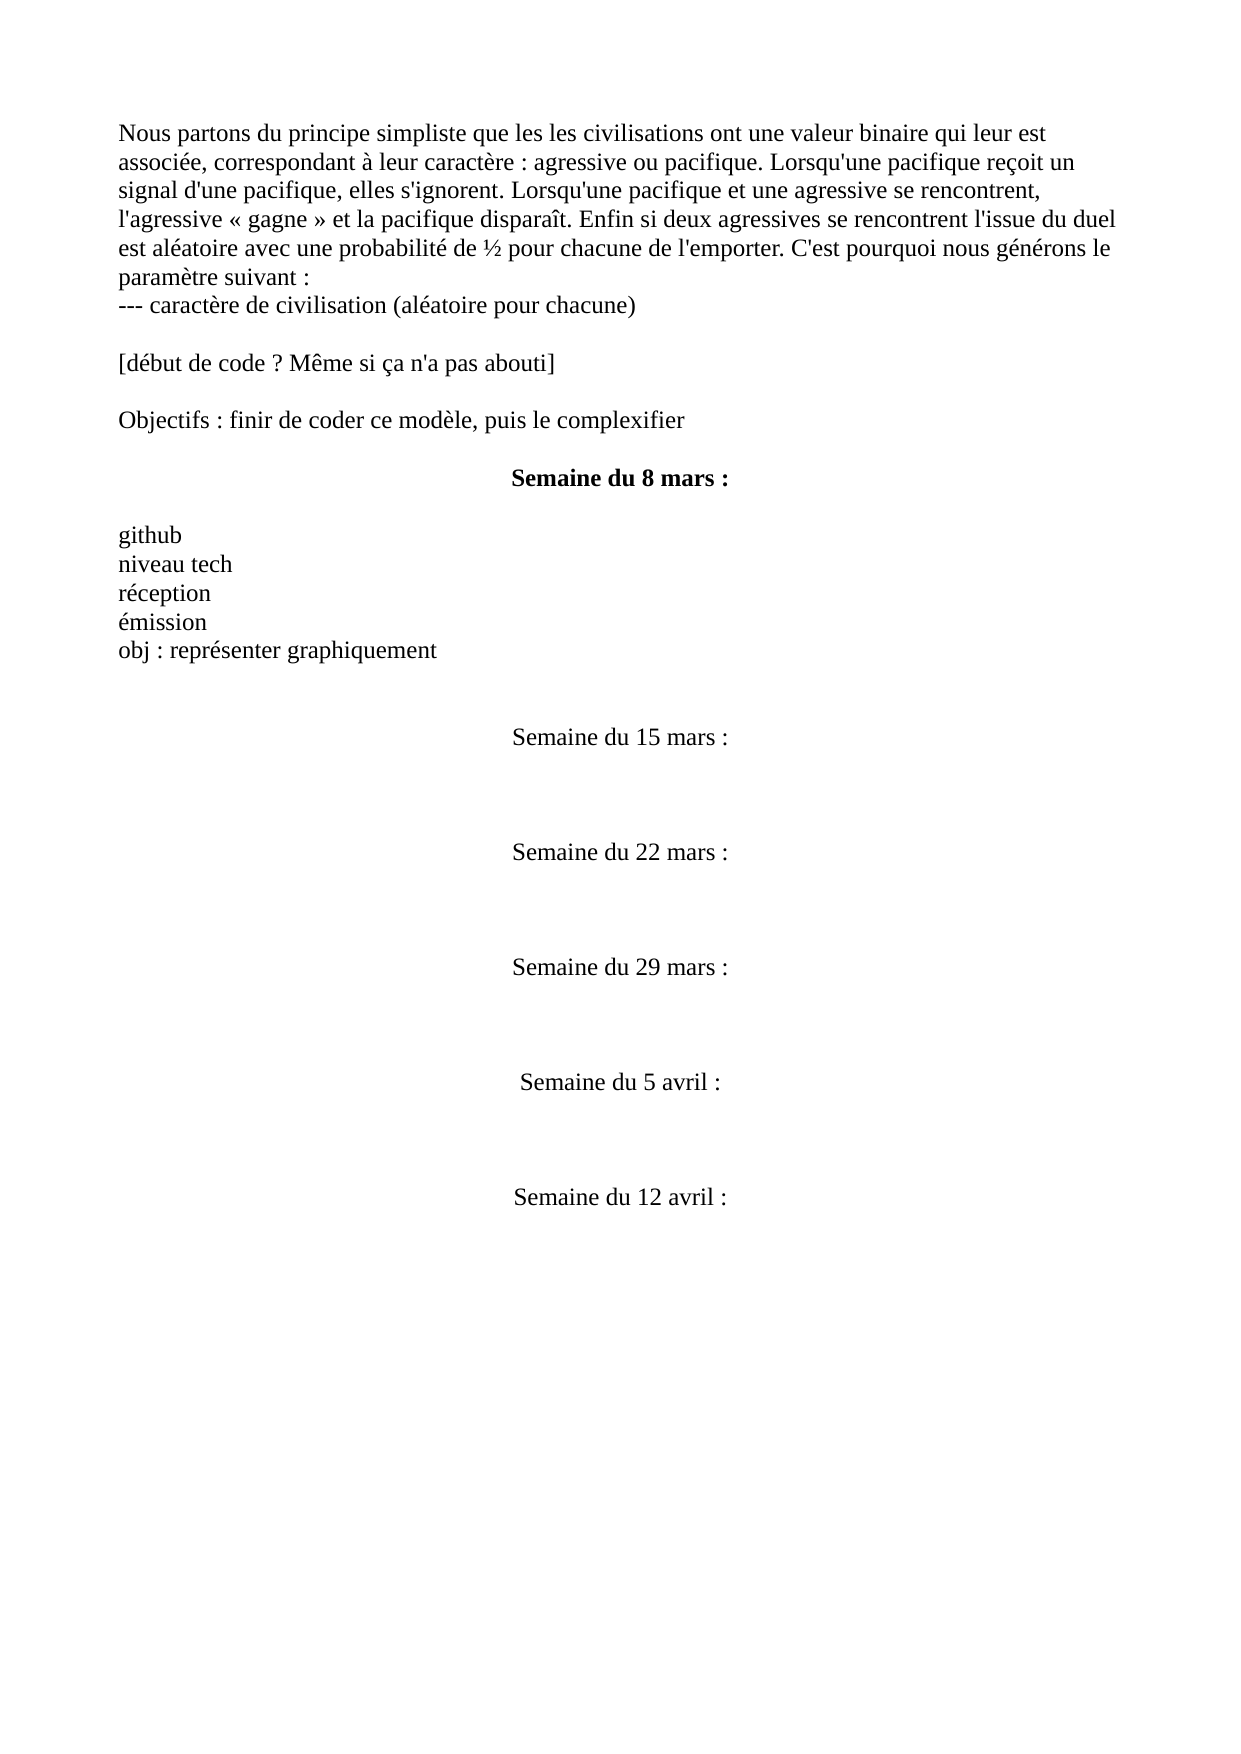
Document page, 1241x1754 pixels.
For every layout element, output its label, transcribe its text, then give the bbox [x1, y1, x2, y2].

text github [118, 521, 1122, 549]
text Semaine du 8 mars : [118, 463, 1122, 492]
text Semaine du 5 avril : [118, 1067, 1122, 1096]
text réception [118, 578, 1122, 607]
text niveau tech [118, 549, 1122, 578]
text Semaine du 22 mars : [118, 837, 1122, 866]
text [début de code ? Même si ça n'a pas abouti] [118, 348, 1122, 377]
text --- caractère de civilisation (aléatoire pour chacune) [118, 291, 1122, 319]
text émission [118, 607, 1122, 636]
text obj : représenter graphiquement [118, 636, 1122, 664]
text Semaine du 15 mars : [118, 722, 1122, 751]
text Semaine du 12 avril : [118, 1182, 1122, 1211]
text Objectifs : finir de coder ce modèle, puis le complexifier [118, 406, 1122, 434]
text Semaine du 29 mars : [118, 952, 1122, 981]
text Nous partons du principe simpliste que les les civilisations ont une valeur binaire qui leur est associée, correspondant à leur caractère : agressive ou pacifique. Lorsqu'une pacifique reçoit un signal d'une pacifique, elles s'ignorent. Lorsqu'une pacifique et une agressive se rencontrent, l'agressive « gagne » et la pacifique disparaît. Enfin si deux agressives se rencontrent l'issue du duel est aléatoire avec une probabilité de ½ pour chacune de l'emporter. C'est pourquoi nous générons le paramètre suivant : [118, 118, 1122, 291]
